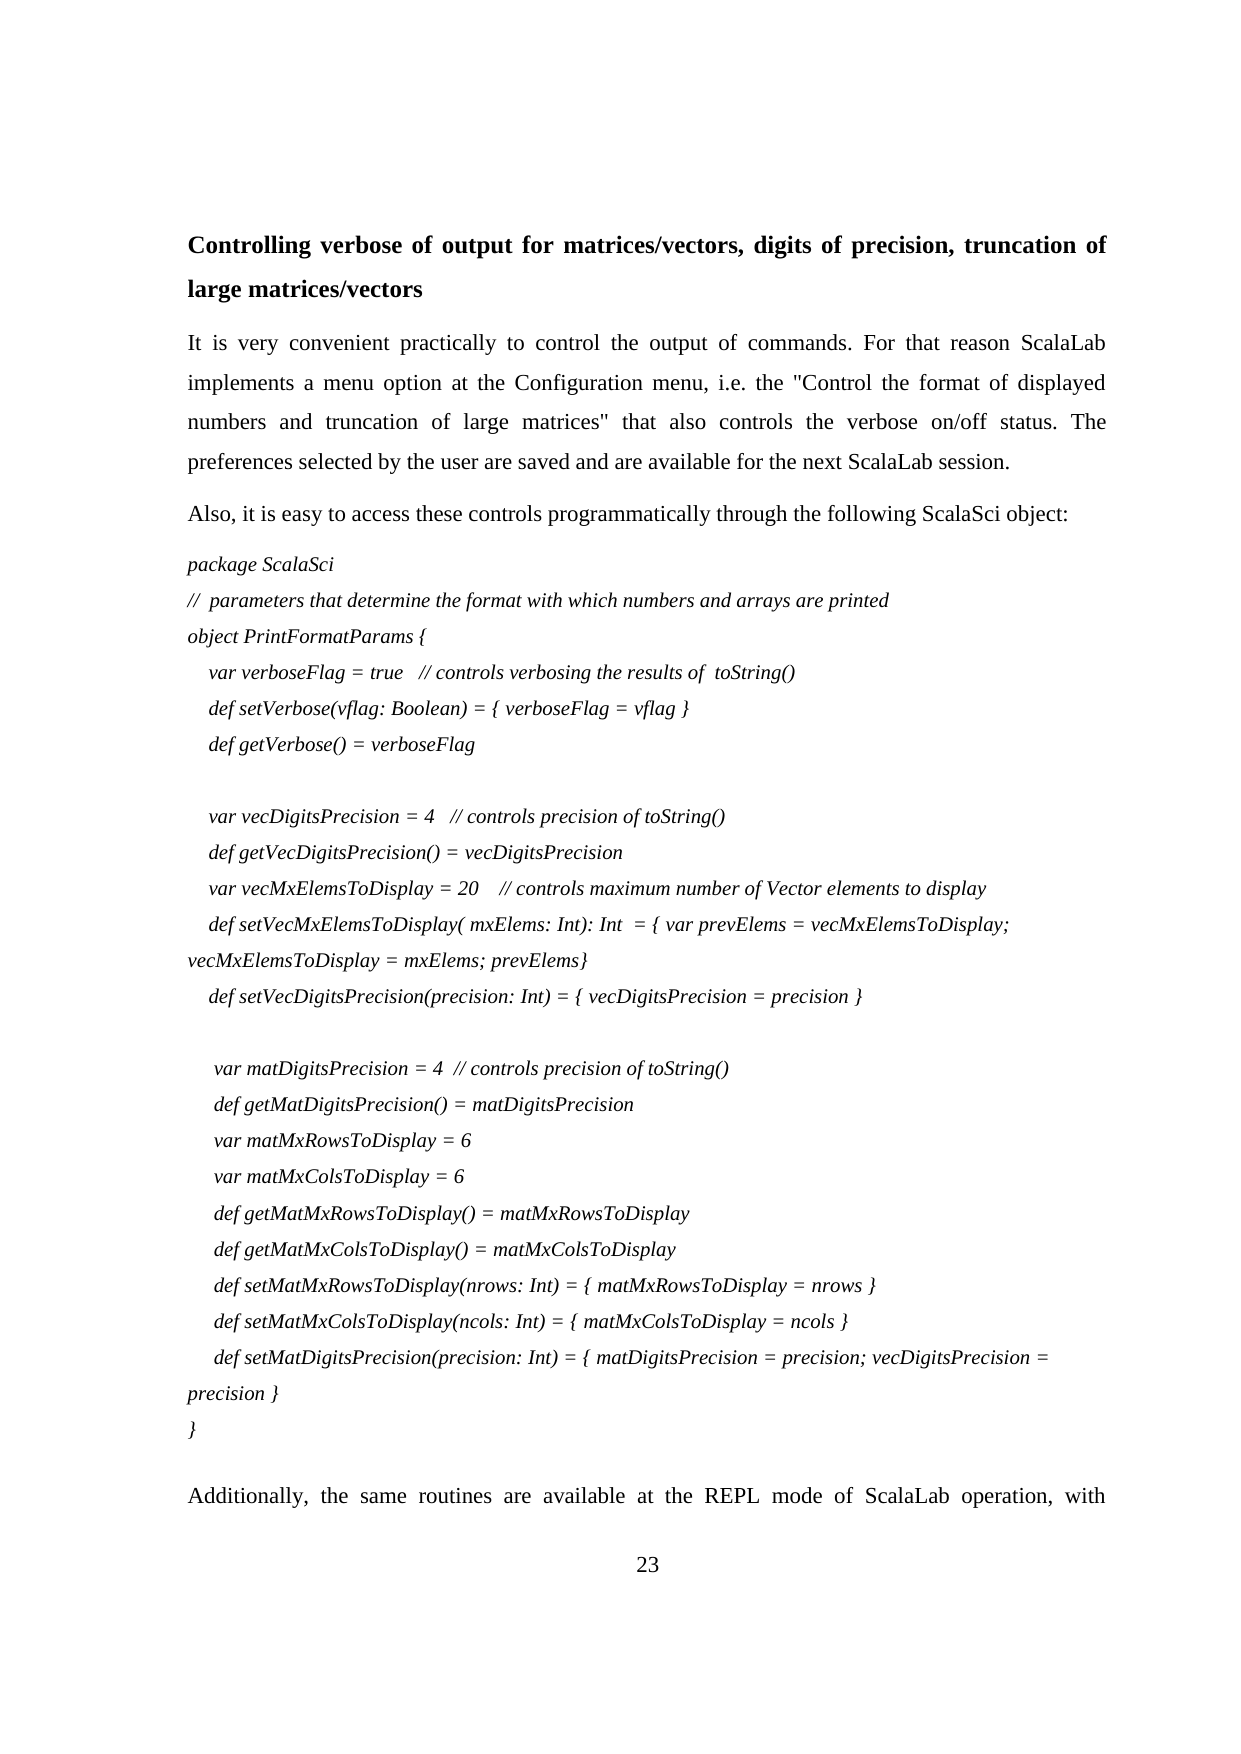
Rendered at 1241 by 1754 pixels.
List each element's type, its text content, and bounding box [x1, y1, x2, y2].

text var vecMxElemsToDisplay = 20 // controls maximum number of Vector elements to display [187, 876, 1108, 900]
text var vecDigitsPrecision = 4 // controls precision of toString() [187, 804, 1108, 828]
text var verboseFlag = true // controls verbosing the results of toString() [187, 660, 1108, 684]
text def setMatMxColsToDisplay(ncols: Int) = { matMxColsToDisplay = ncols } [187, 1309, 1108, 1333]
text // parameters that determine the format with which numbers and arrays are printed [187, 588, 1108, 612]
text def setVerbose(vflag: Boolean) = { verboseFlag = vflag } [187, 696, 1108, 720]
text def setVecDigitsPrecision(precision: Int) = { vecDigitsPrecision = precision } [187, 984, 1108, 1008]
text Also, it is easy to access these controls programmatically through the following ScalaSci object: [187, 500, 1108, 526]
text def setMatDigitsPrecision(precision: Int) = { matDigitsPrecision = precision; vecDigitsPrecision = precision } [187, 1345, 1108, 1405]
subtitle Controlling verbose of output for matrices/vectors, digits of precision, truncation of large matrices/vectors [187, 231, 1108, 302]
text var matMxColsToDisplay = 6 [187, 1164, 1108, 1188]
text package ScalaSci [187, 552, 1108, 576]
text object PrintFormatParams { [187, 624, 1108, 648]
text def setMatMxRowsToDisplay(nrows: Int) = { matMxRowsToDisplay = nrows } [187, 1273, 1108, 1297]
text var matMxRowsToDisplay = 6 [187, 1128, 1108, 1152]
text def setVecMxElemsToDisplay( mxElems: Int): Int = { var prevElems = vecMxElemsToDisplay; vecMxElemsToDisplay = mxElems; prevElems} [187, 912, 1108, 972]
text def getVecDigitsPrecision() = vecDigitsPrecision [187, 840, 1108, 864]
text var matDigitsPrecision = 4 // controls precision of toString() [187, 1056, 1108, 1080]
text Additionally, the same routines are available at the REPL mode of ScalaLab operation, with [187, 1482, 1108, 1509]
text } [187, 1417, 1108, 1441]
text It is very convenient practically to control the output of commands. For that reason ScalaLab implements a menu option at the Configuration menu, i.e. the "Control the format of displayed numbers and truncation of large matrices" that also controls the verbose on/off status. The preferences selected by the user are saved and are available for the next ScalaLab session. [187, 329, 1108, 474]
text def getMatDigitsPrecision() = matDigitsPrecision [187, 1092, 1108, 1116]
text def getVerbose() = verboseFlag [187, 732, 1108, 756]
text def getMatMxRowsToDisplay() = matMxRowsToDisplay [187, 1201, 1108, 1224]
text def getMatMxColsToDisplay() = matMxColsToDisplay [187, 1237, 1108, 1261]
